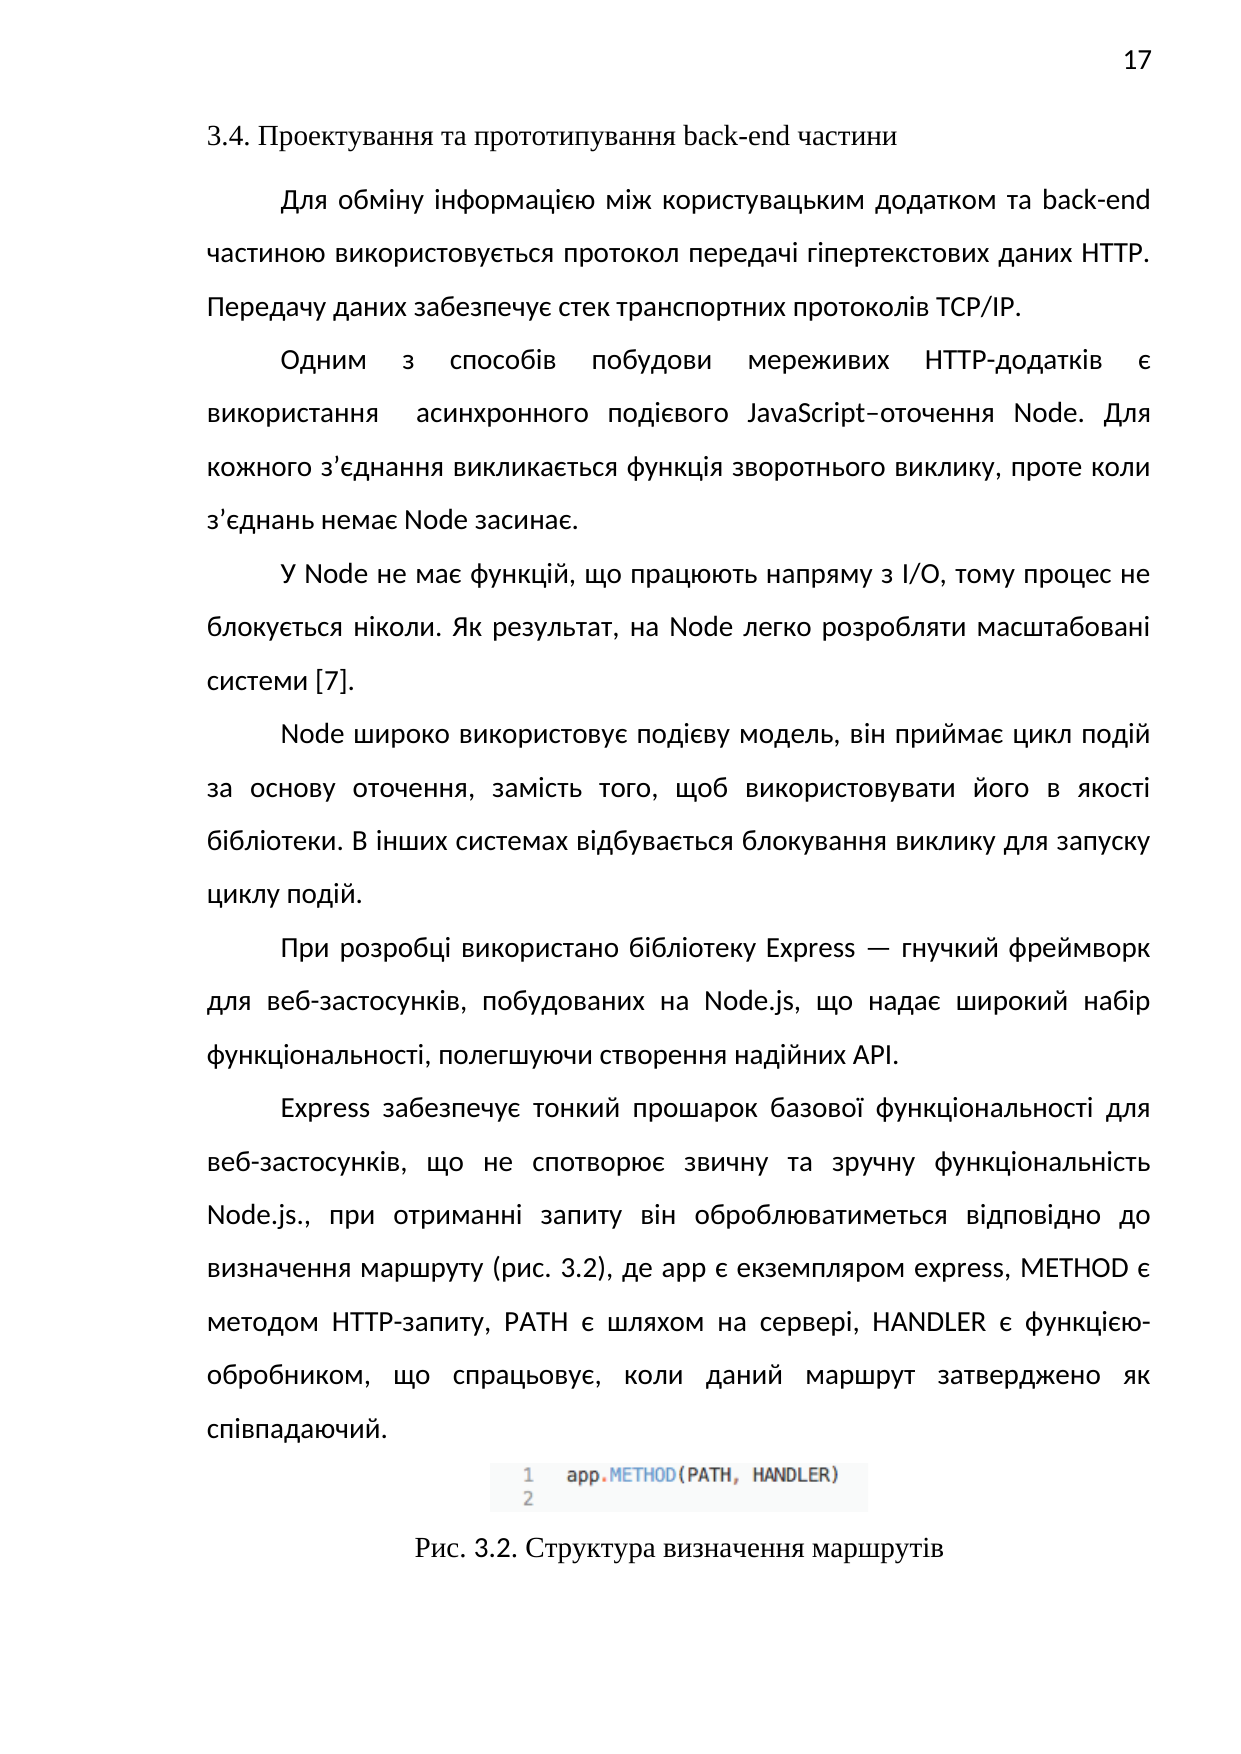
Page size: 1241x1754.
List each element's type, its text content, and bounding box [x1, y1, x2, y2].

text У Node не має функцій, що працюють напряму з I/O, тому процес не блокується ніколи. Як результат, на Node легко розробляти масштабовані системи [7]. [207, 555, 1152, 697]
text Node широко використовує подієву модель, він приймає цикл подій за основу оточення, замість того, щоб використовувати його в якості бібліотеки. В інших системах відбувається блокування виклику для запуску циклу подій. [207, 715, 1152, 911]
text Одним з способів побудови мереживих HTTP-додатків є використання асинхронного подієвого JavaScript–оточення Node. Для кожного з’єднання викликається функція зворотнього виклику, проте коли з’єднань немає Node засинає. [207, 341, 1152, 537]
text Рис. 3.2. Структура визначення маршрутів [207, 1529, 1152, 1565]
text При розробці використано бібліотеку Express — гнучкий фреймворк для веб-застосунків, побудованих на Node.js, що надає широкий набір функціональності, полегшуючи створення надійних API. [207, 929, 1152, 1071]
picture [490, 1463, 869, 1512]
subtitle 3.4. Проектування та прототипування back-end частини [207, 118, 1152, 152]
text Для обміну інформацією між користувацьким додатком та back-end частиною використовується протокол передачі гіпертекстових даних HTTP. Передачу даних забезпечує стек транспортних протоколів TCP/IP. [207, 181, 1152, 323]
text Express забезпечує тонкий прошарок базової функціональності для веб-застосунків, що не спотворює звичну та зручну функціональність Node.js., при отриманні запиту він оброблюватиметься відповідно до визначення маршруту (рис. 3.2), де app є екземпляром express, METHOD є методом HTTP-запиту, PATH є шляхом на сервері, HANDLER є функцією-обробником, що спрацьовує, коли даний маршрут затверджено як співпадаючий. [207, 1089, 1152, 1446]
